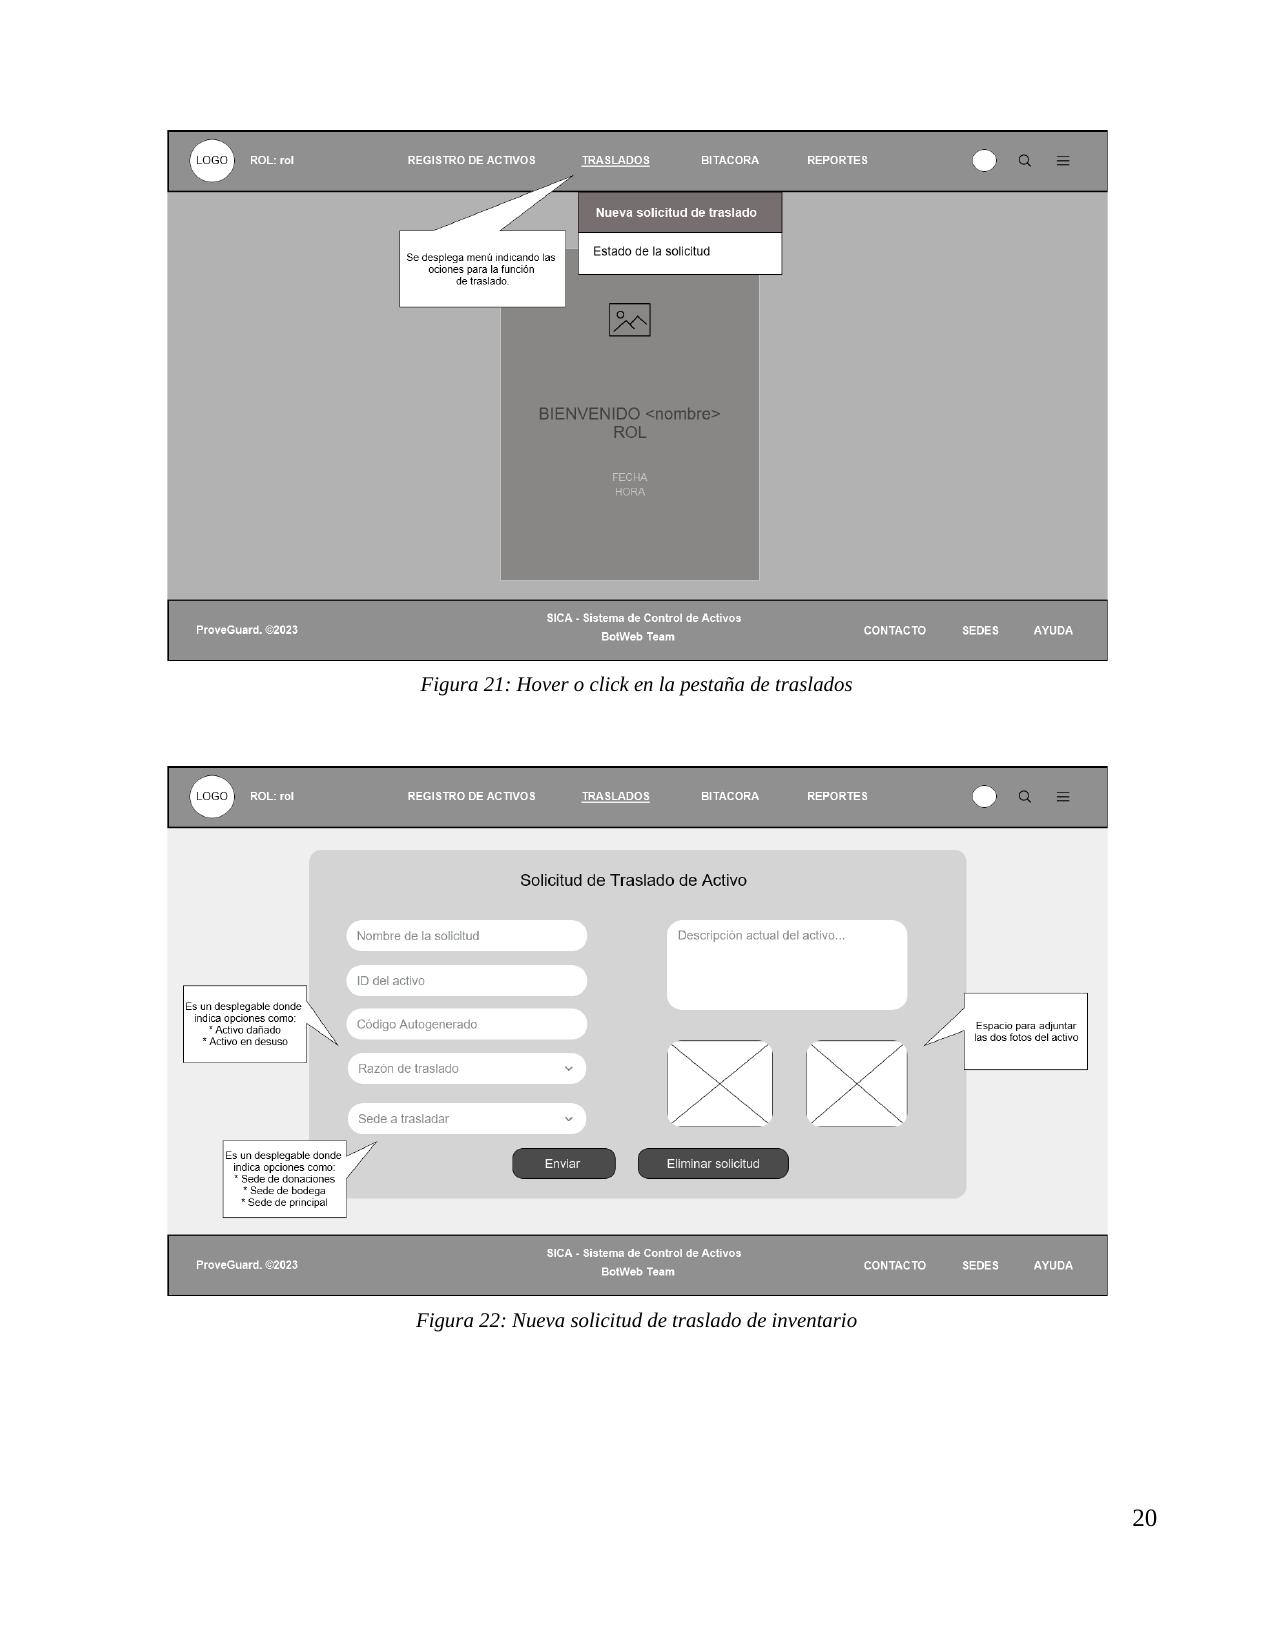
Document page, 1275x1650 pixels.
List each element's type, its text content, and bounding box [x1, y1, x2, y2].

picture [167, 130, 1108, 661]
picture [167, 766, 1108, 1296]
text Figura 21: Hover o click en la pestaña de traslados [167, 661, 1108, 696]
text Figura 22: Nueva solicitud de traslado de inventario [167, 1296, 1108, 1332]
